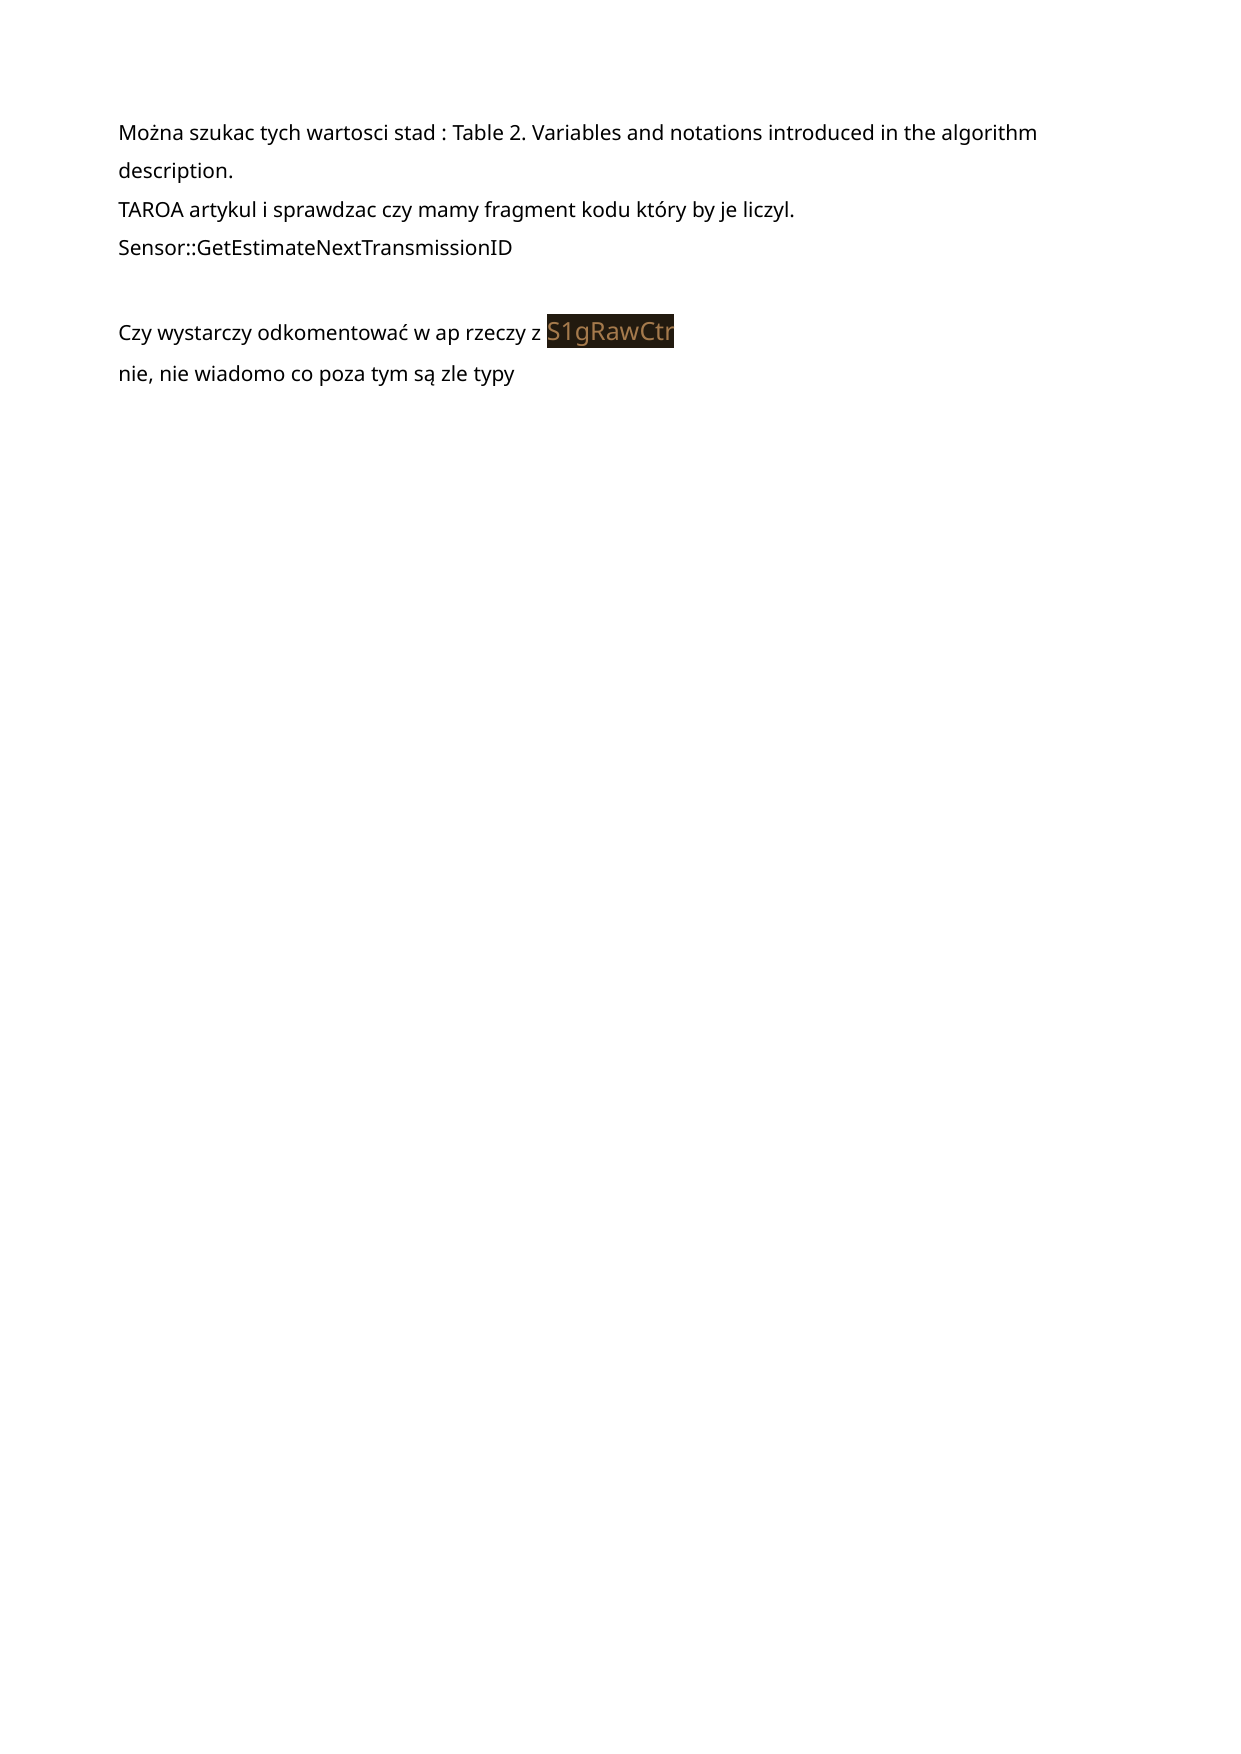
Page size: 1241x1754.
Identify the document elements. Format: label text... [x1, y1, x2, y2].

text nie, nie wiadomo co poza tym są zle typy [118, 359, 1122, 388]
text TAROA artykul i sprawdzac czy mamy fragment kodu który by je liczyl. [118, 195, 1122, 223]
text Czy wystarczy odkomentować w ap rzeczy z S1gRawCtr [118, 314, 1122, 348]
text Sensor::GetEstimateNextTransmissionID [118, 233, 1122, 262]
text Można szukac tych wartosci stad : Table 2. Variables and notations introduced in the algorithm description. [118, 118, 1122, 185]
